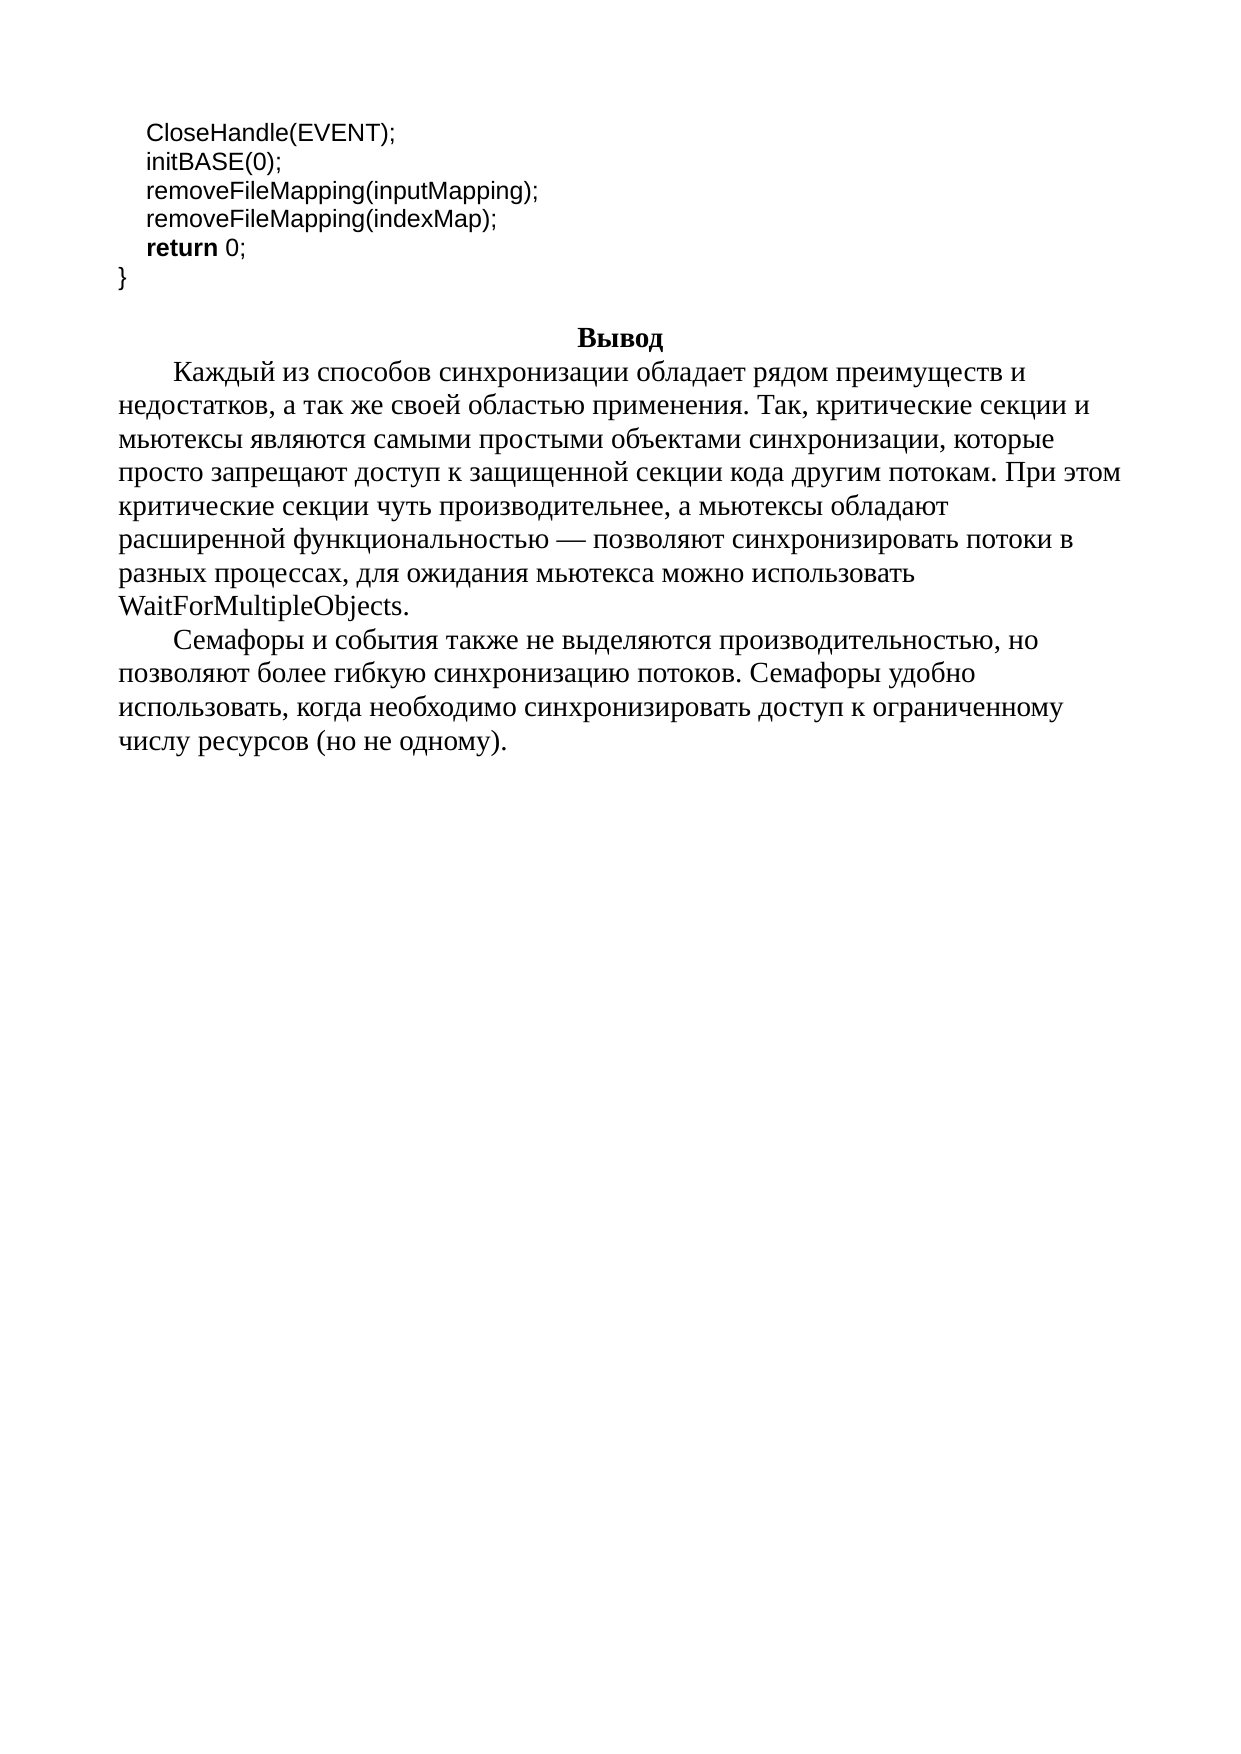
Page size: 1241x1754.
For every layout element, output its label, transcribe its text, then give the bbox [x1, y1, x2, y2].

text return 0; [118, 233, 1122, 262]
text removeFileMapping(inputMapping); [118, 176, 1122, 204]
text } [118, 262, 1122, 291]
text Семафоры и события также не выделяются производительностью, но позволяют более гибкую синхронизацию потоков. Семафоры удобно использовать, когда необходимо синхронизировать доступ к ограниченному числу ресурсов (но не одному). [118, 622, 1122, 756]
text CloseHandle(EVENT); [118, 118, 1122, 147]
text removeFileMapping(indexMap); [118, 204, 1122, 233]
text initBASE(0); [118, 147, 1122, 176]
text Каждый из способов синхронизации обладает рядом преимуществ и недостатков, а так же своей областью применения. Так, критические секции и мьютексы являются самыми простыми объектами синхронизации, которые просто запрещают доступ к защищенной секции кода другим потокам. При этом критические секции чуть производительнее, а мьютексы обладают расширенной функциональностью — позволяют синхронизировать потоки в разных процессах, для ожидания мьютекса можно использовать WaitForMultipleObjects. [118, 354, 1122, 622]
text Вывод [118, 320, 1122, 354]
